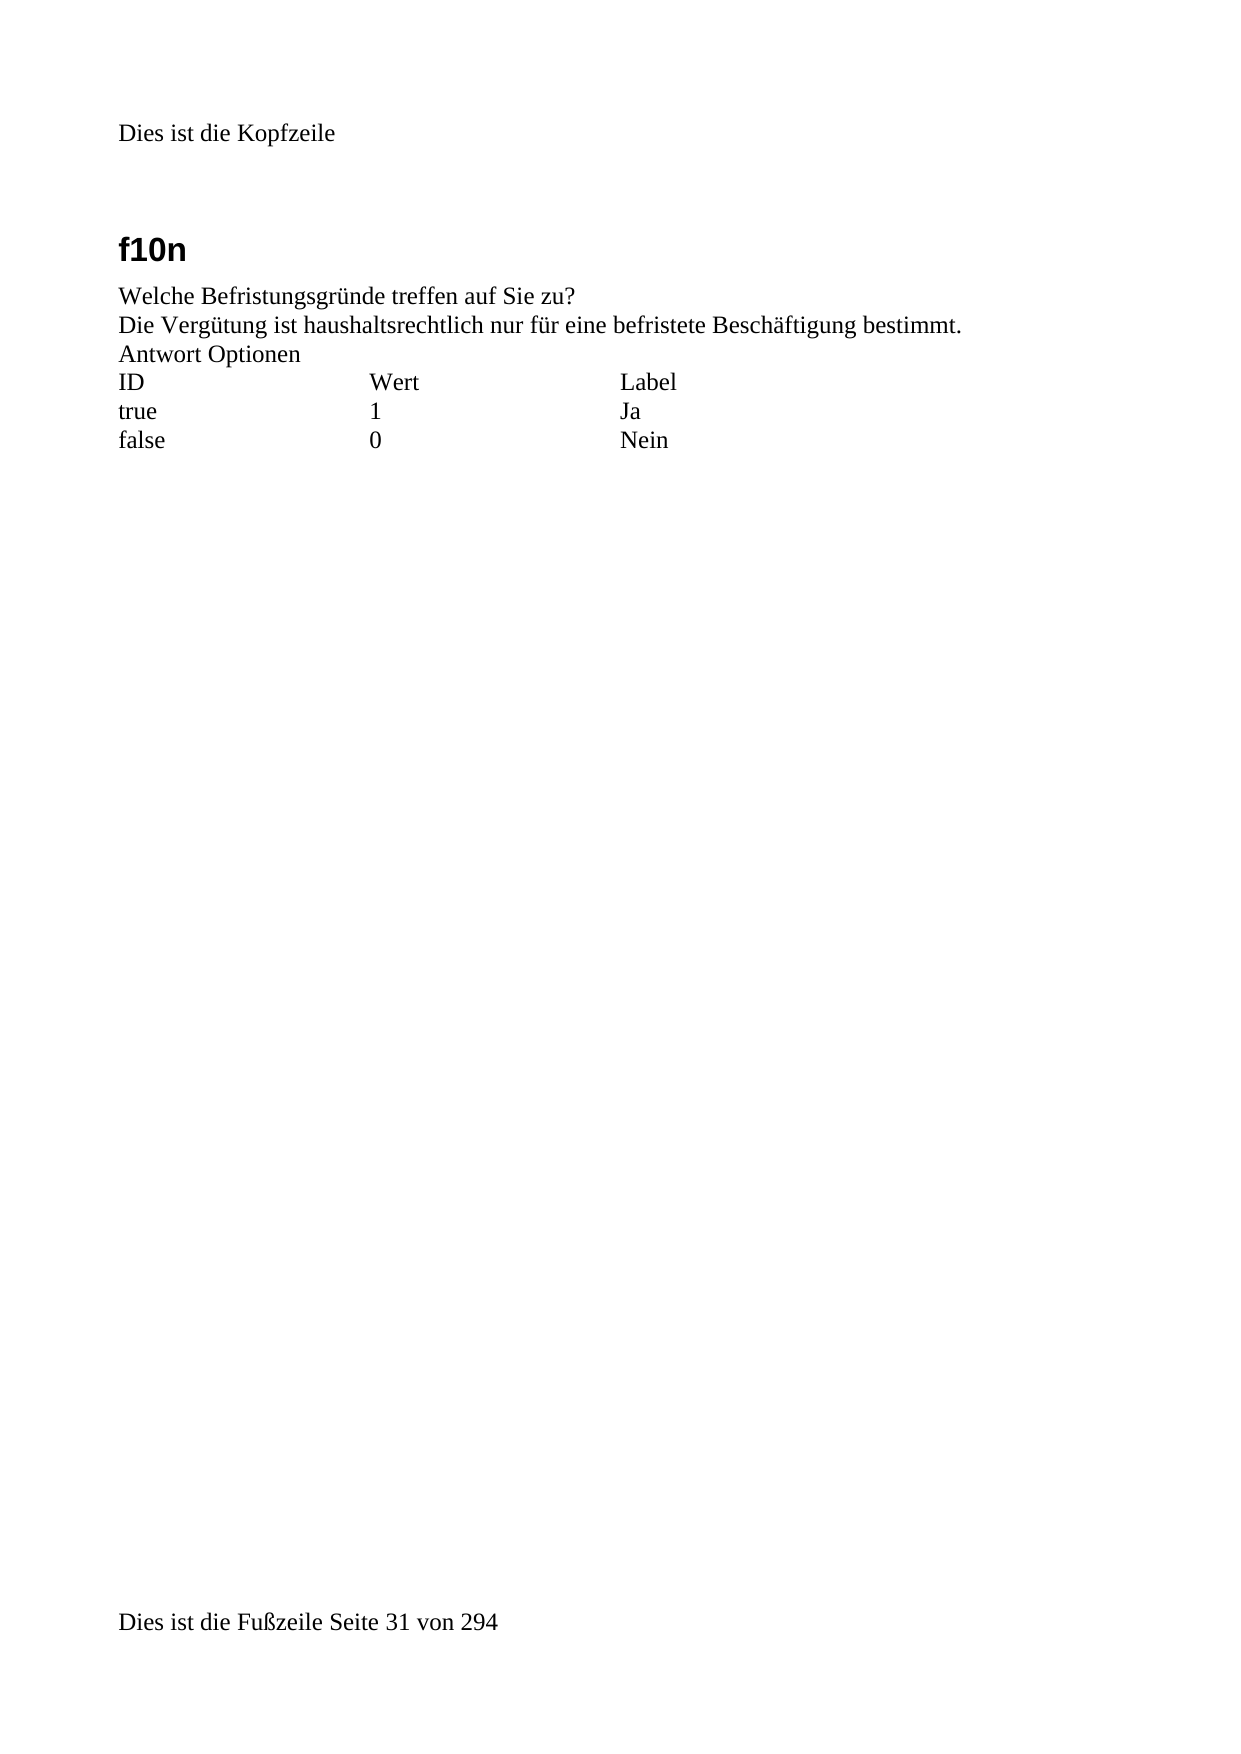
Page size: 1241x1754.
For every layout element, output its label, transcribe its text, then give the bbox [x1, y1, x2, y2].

table_cell 0 [369, 425, 620, 454]
table_cell true [118, 396, 369, 425]
table_cell Ja [620, 396, 871, 425]
text Antwort Optionen [118, 339, 1122, 367]
text Die Vergütung ist haushaltsrechtlich nur für eine befristete Beschäftigung bestimmt. [118, 310, 1122, 339]
table_header ID [118, 368, 369, 396]
table_cell false [118, 425, 369, 454]
table_cell Nein [620, 425, 871, 454]
text Welche Befristungsgründe treffen auf Sie zu? [118, 281, 1122, 310]
table_header Wert [369, 368, 620, 396]
table_cell 1 [369, 396, 620, 425]
subtitle f10n [118, 230, 1122, 269]
table_header Label [620, 368, 871, 396]
